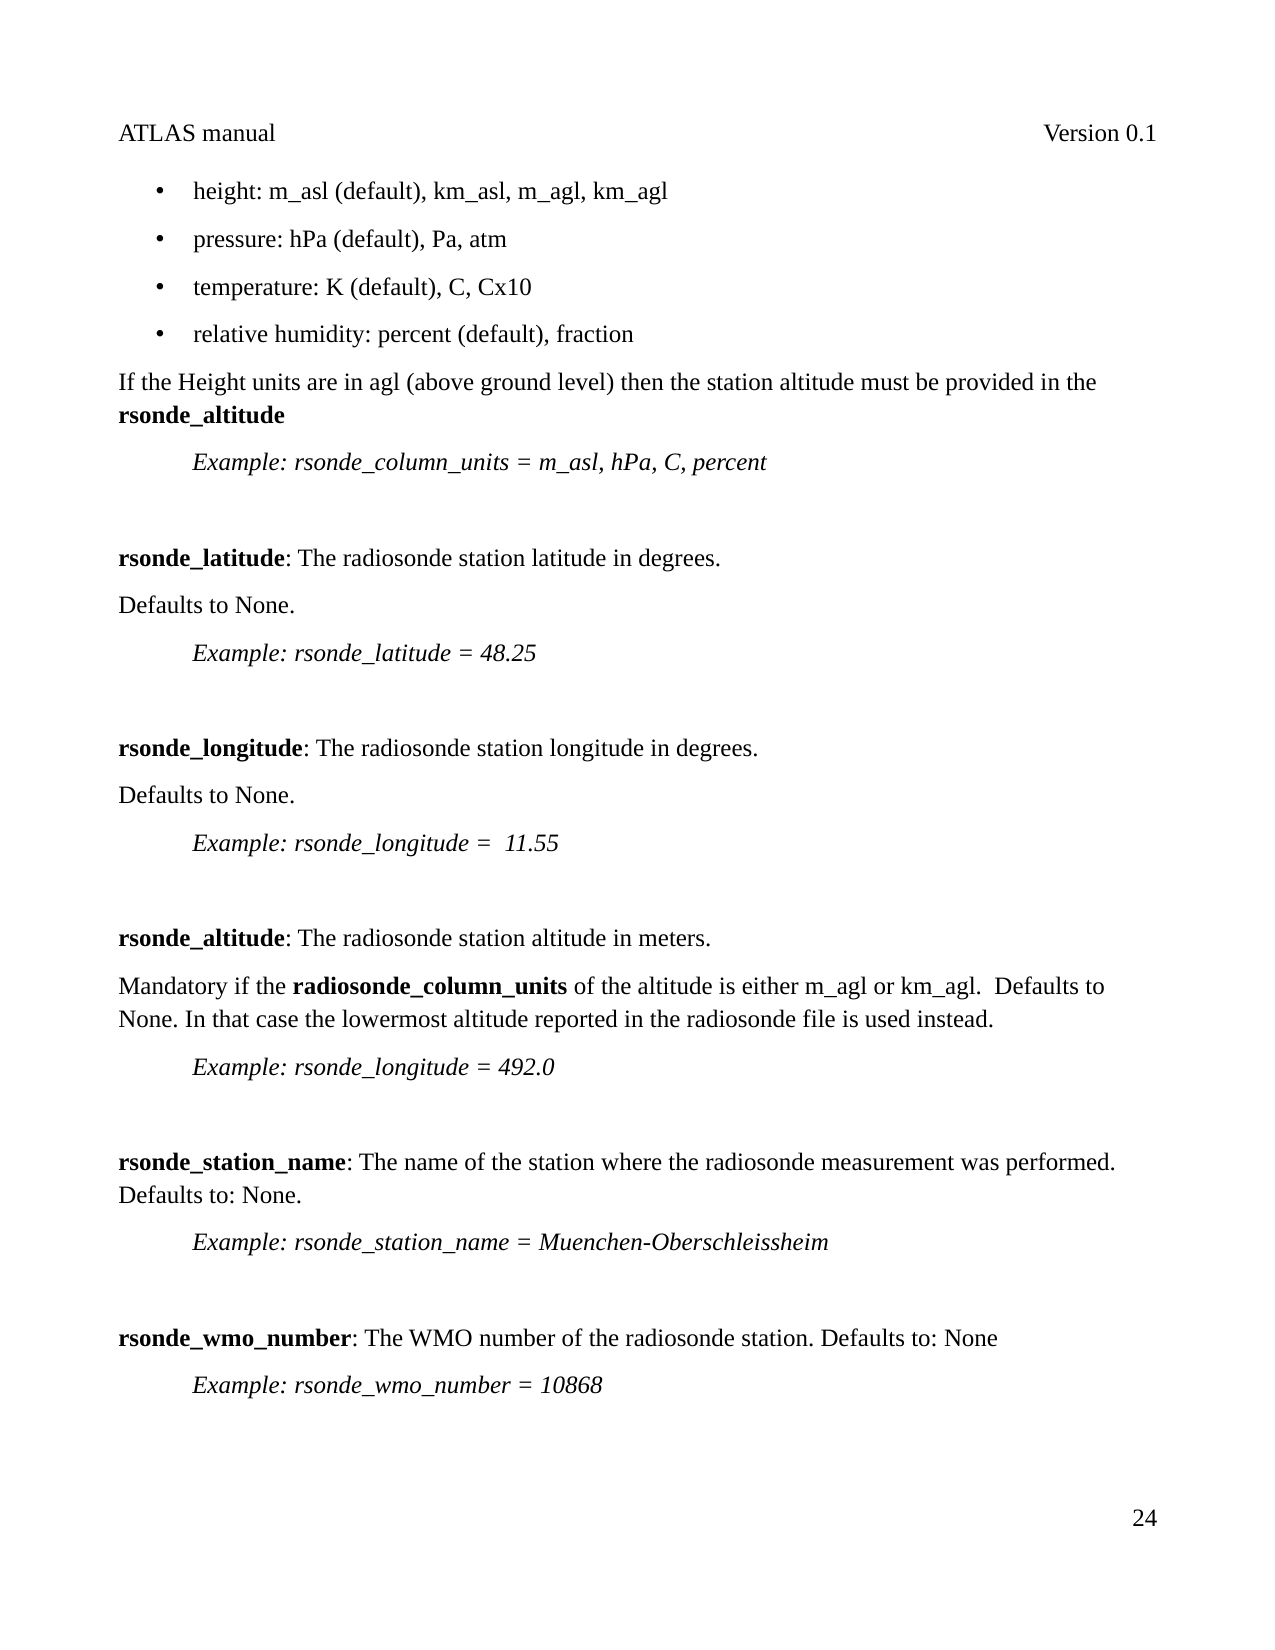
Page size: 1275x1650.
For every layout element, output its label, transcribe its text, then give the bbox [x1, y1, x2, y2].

text Example: rsonde_longitude = 11.55 [118, 828, 1157, 857]
text Example: rsonde_latitude = 48.25 [118, 638, 1157, 667]
list height: m_asl (default), km_asl, m_agl, km_agl [156, 176, 1157, 205]
text Example: rsonde_column_units = m_asl, hPa, C, percent [118, 447, 1157, 476]
text rsonde_wmo_number: The WMO number of the radiosonde station. Defaults to: None [118, 1323, 1157, 1351]
text Example: rsonde_wmo_number = 10868 [118, 1370, 1157, 1399]
list relative humidity: percent (default), fraction [156, 319, 1157, 348]
text Mandatory if the radiosonde_column_units of the altitude is either m_agl or km_agl. Defaults to None. In that case the lowermost altitude reported in the radiosonde file is used instead. [118, 971, 1157, 1033]
list pressure: hPa (default), Pa, atm [156, 224, 1157, 253]
text Defaults to None. [118, 781, 1157, 809]
text Defaults to None. [118, 590, 1157, 619]
list temperature: K (default), C, Cx10 [156, 272, 1157, 300]
text If the Height units are in agl (above ground level) then the station altitude must be provided in the rsonde_altitude [118, 367, 1157, 428]
text rsonde_longitude: The radiosonde station longitude in degrees. [118, 733, 1157, 762]
text Example: rsonde_station_name = Muenchen-Oberschleissheim [118, 1227, 1157, 1256]
text rsonde_station_name: The name of the station where the radiosonde measurement was performed. Defaults to: None. [118, 1147, 1157, 1209]
text rsonde_latitude: The radiosonde station latitude in degrees. [118, 543, 1157, 571]
text rsonde_altitude: The radiosonde station altitude in meters. [118, 923, 1157, 952]
text Example: rsonde_longitude = 492.0 [118, 1052, 1157, 1080]
